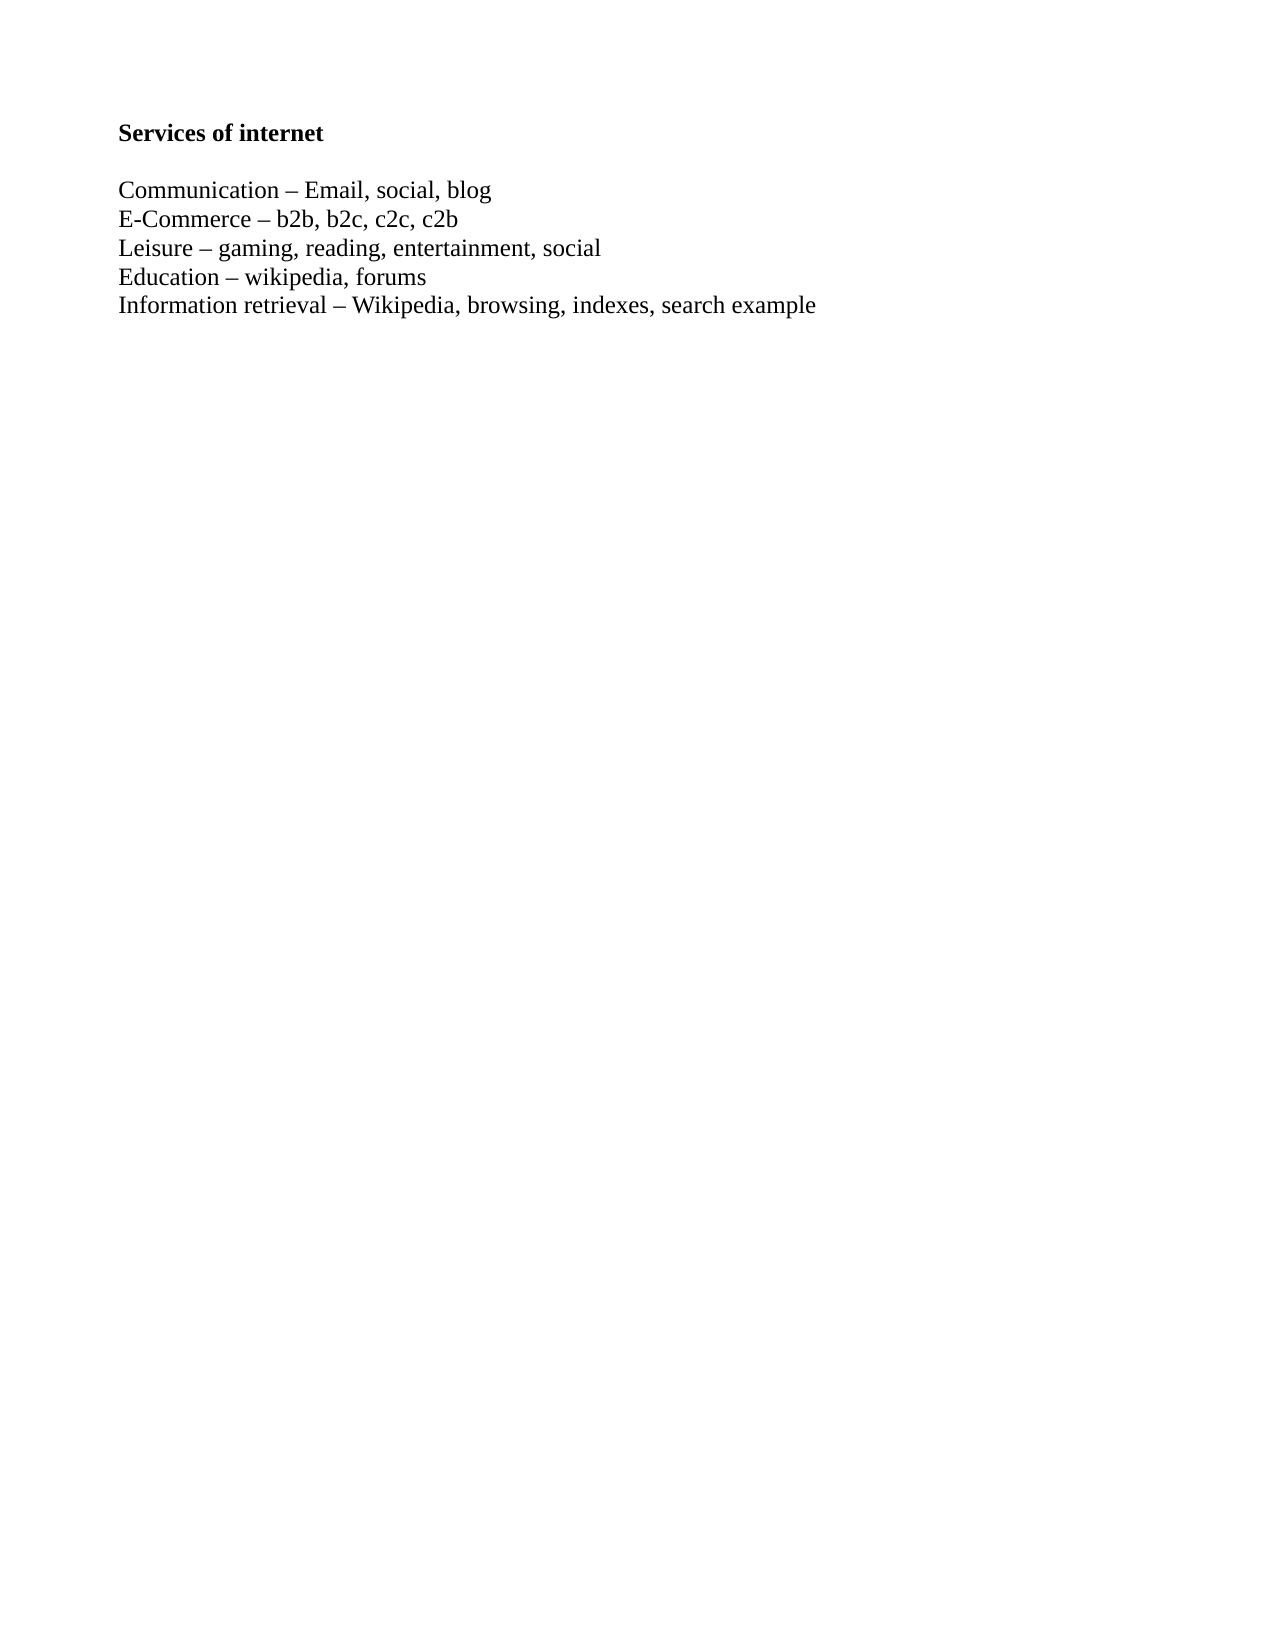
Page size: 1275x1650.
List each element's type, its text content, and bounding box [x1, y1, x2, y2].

text Leisure – gaming, reading, entertainment, social [118, 233, 1157, 262]
text Information retrieval – Wikipedia, browsing, indexes, search example [118, 291, 1157, 319]
text Communication – Email, social, blog [118, 176, 1157, 204]
text E-Commerce – b2b, b2c, c2c, c2b [118, 204, 1157, 233]
text Services of internet [118, 118, 1157, 147]
text Education – wikipedia, forums [118, 262, 1157, 291]
